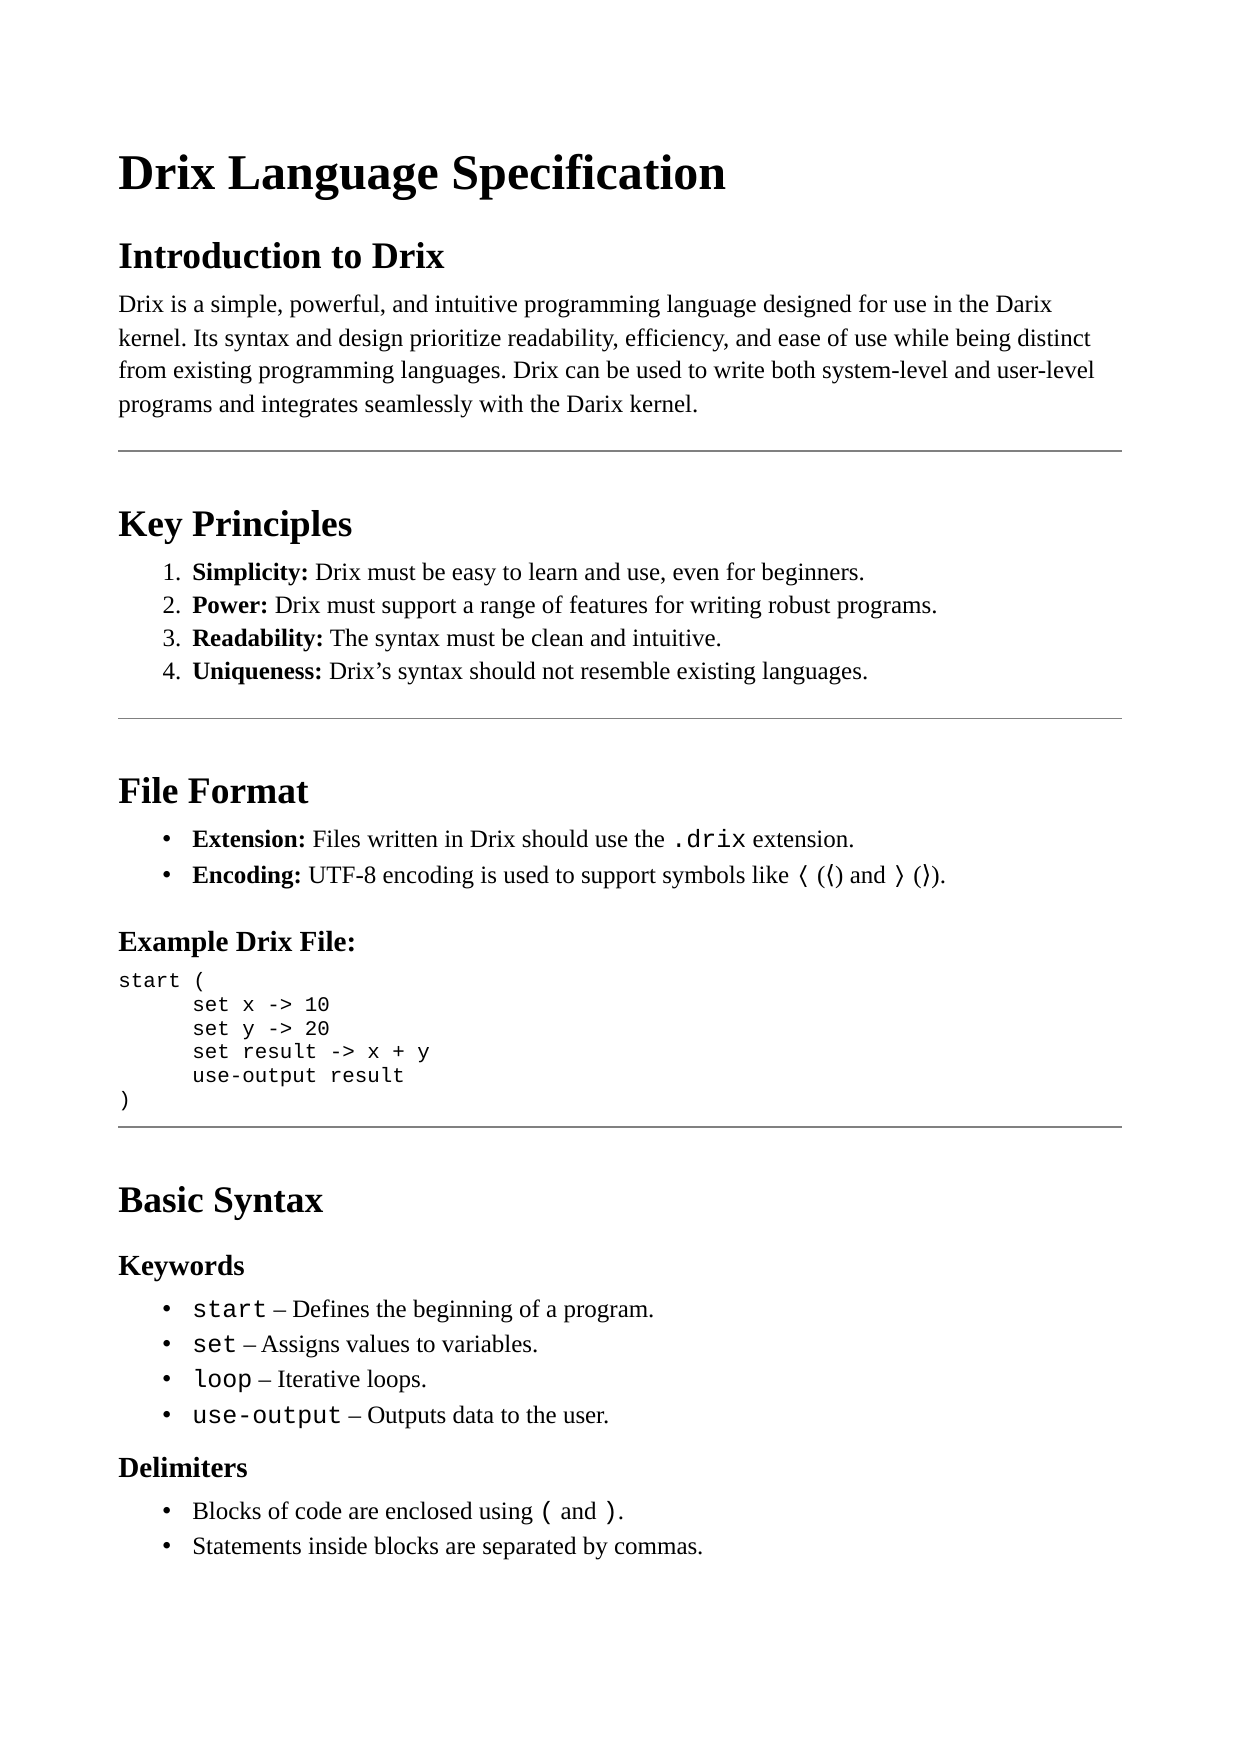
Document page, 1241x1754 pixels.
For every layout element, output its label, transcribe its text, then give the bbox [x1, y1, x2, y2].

text set x -> 10 [118, 994, 1122, 1018]
list Readability: The syntax must be clean and intuitive. [162, 623, 1122, 652]
list Simplicity: Drix must be easy to learn and use, even for beginners. [162, 557, 1122, 586]
text start ( [118, 970, 1122, 994]
list Power: Drix must support a range of features for writing robust programs. [162, 590, 1122, 619]
subtitle Key Principles [118, 501, 1122, 544]
subtitle Keywords [118, 1248, 1122, 1281]
subtitle Example Drix File: [118, 924, 1122, 958]
list use-output – Outputs data to the user. [162, 1400, 1122, 1431]
text set result -> x + y [118, 1041, 1122, 1065]
text set y -> 20 [118, 1018, 1122, 1041]
subtitle File Format [118, 769, 1122, 812]
subtitle Basic Syntax [118, 1177, 1122, 1221]
list Statements inside blocks are separated by commas. [162, 1531, 1122, 1560]
subtitle Drix Language Specification [118, 143, 1122, 201]
list Extension: Files written in Drix should use the .drix extension. [162, 824, 1122, 855]
list loop – Iterative loops. [162, 1364, 1122, 1395]
list Encoding: UTF-8 encoding is used to support symbols like ⟨ (⟨) and ⟩ (⟩). [162, 860, 1122, 891]
text use-output result [118, 1065, 1122, 1089]
subtitle Introduction to Drix [118, 234, 1122, 277]
text ) [118, 1089, 1122, 1112]
subtitle Delimiters [118, 1450, 1122, 1483]
list Uniqueness: Drix’s syntax should not resemble existing languages. [162, 656, 1122, 685]
text Drix is a simple, powerful, and intuitive programming language designed for use in the Darix kernel. Its syntax and design prioritize readability, efficiency, and ease of use while being distinct from existing programming languages. Drix can be used to write both system-level and user-level programs and integrates seamlessly with the Darix kernel. [118, 289, 1122, 417]
list start – Defines the beginning of a program. [162, 1294, 1122, 1324]
list Blocks of code are enclosed using ( and ). [162, 1496, 1122, 1527]
list set – Assigns values to variables. [162, 1329, 1122, 1360]
